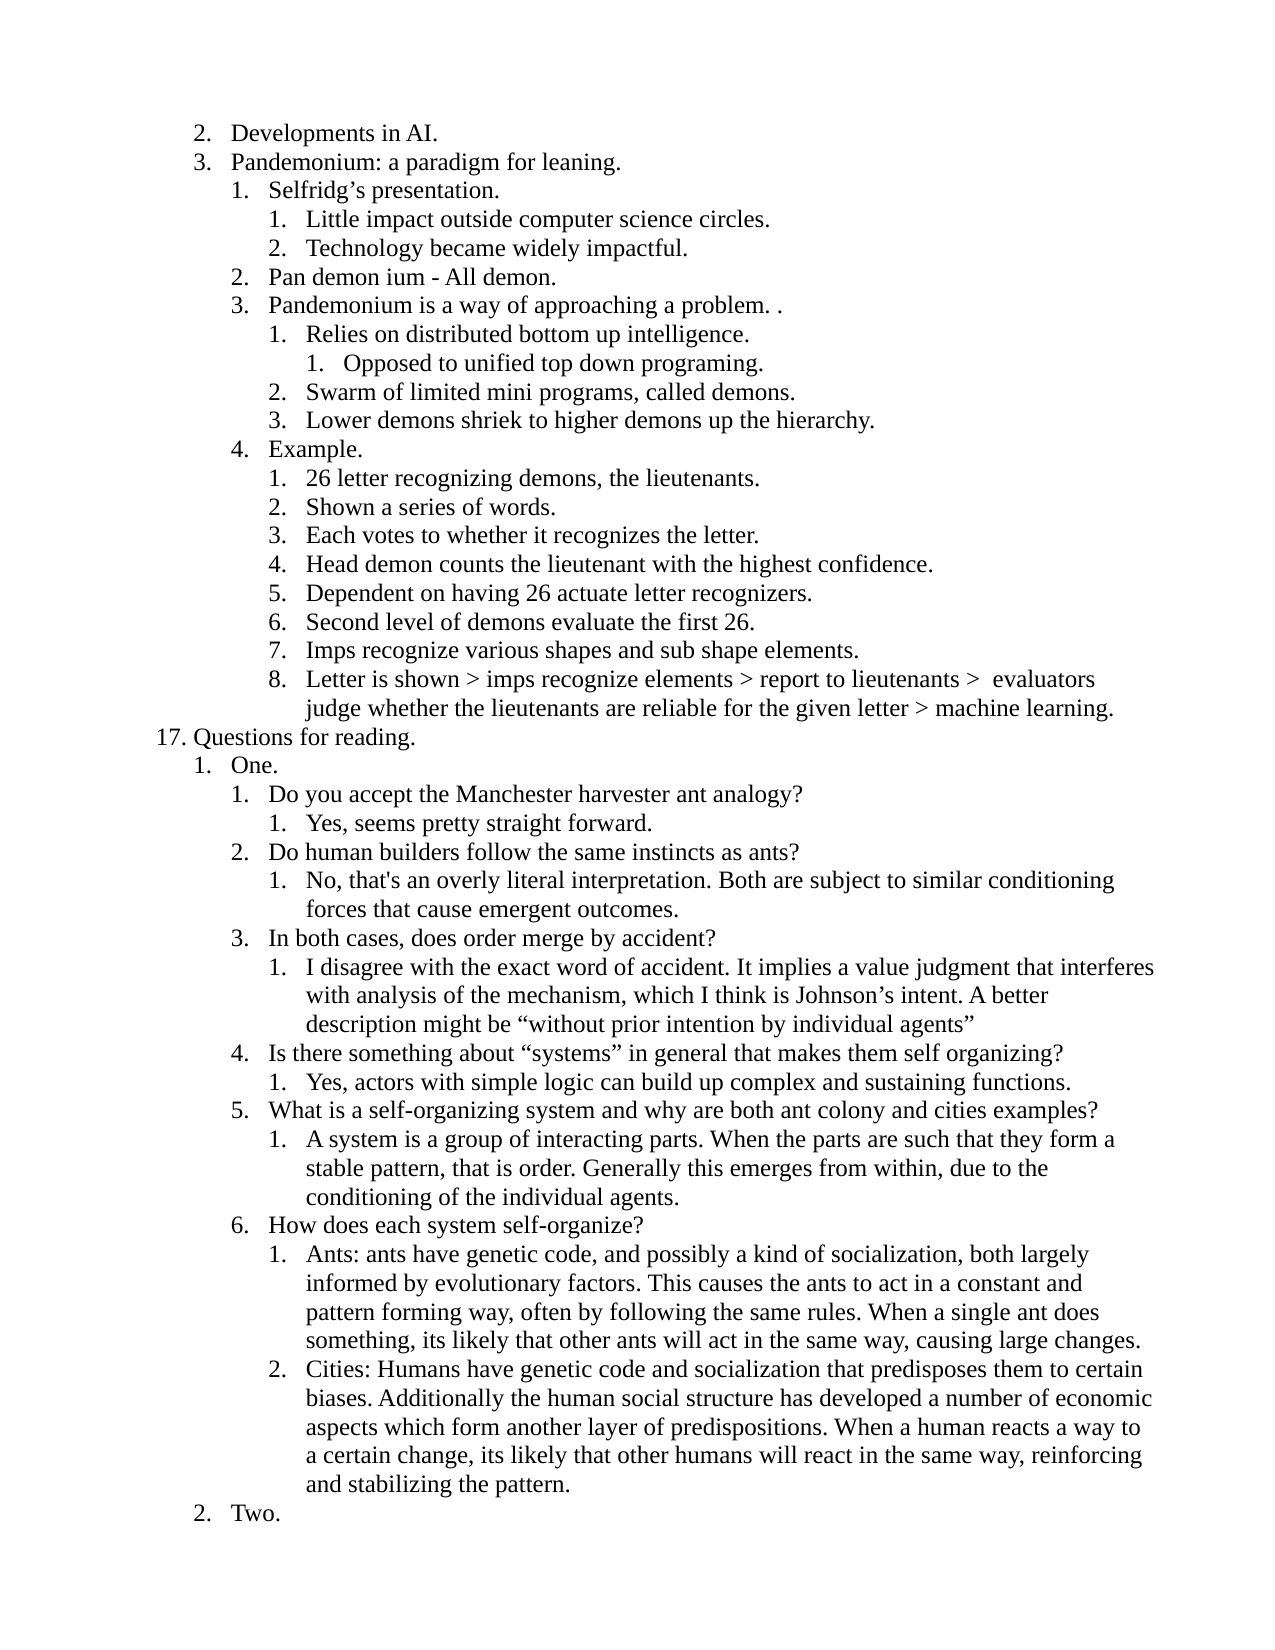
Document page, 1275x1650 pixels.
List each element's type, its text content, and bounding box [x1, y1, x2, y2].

list 26 letter recognizing demons, the lieutenants. [268, 463, 1157, 492]
list No, that's an overly literal interpretation. Both are subject to similar conditioning forces that cause emergent outcomes. [268, 866, 1157, 923]
list Imps recognize various shapes and sub shape elements. [268, 636, 1157, 664]
list Shown a series of words. [268, 492, 1157, 521]
list Technology became widely impactful. [268, 233, 1157, 262]
list Is there something about “systems” in general that makes them self organizing? [231, 1038, 1157, 1067]
list How does each system self-organize? [231, 1211, 1157, 1239]
list Do human builders follow the same instincts as ants? [231, 837, 1157, 866]
list One. [193, 751, 1157, 779]
list In both cases, does order merge by accident? [231, 923, 1157, 952]
list Questions for reading. [156, 722, 1157, 751]
list What is a self-organizing system and why are both ant colony and cities examples? [231, 1096, 1157, 1124]
list Opposed to unified top down programing. [306, 348, 1157, 377]
list Second level of demons evaluate the first 26. [268, 607, 1157, 636]
list I disagree with the exact word of accident. It implies a value judgment that interferes with analysis of the mechanism, which I think is Johnson’s intent. A better description might be “without prior intention by individual agents” [268, 952, 1157, 1038]
list Ants: ants have genetic code, and possibly a kind of socialization, both largely informed by evolutionary factors. This causes the ants to act in a constant and pattern forming way, often by following the same rules. When a single ant does something, its likely that other ants will act in the same way, causing large changes. [268, 1239, 1157, 1354]
list Dependent on having 26 actuate letter recognizers. [268, 578, 1157, 607]
list Lower demons shriek to higher demons up the hierarchy. [268, 406, 1157, 434]
list Yes, seems pretty straight forward. [268, 808, 1157, 837]
list Pandemonium is a way of approaching a problem. . [231, 291, 1157, 319]
list Little impact outside computer science circles. [268, 204, 1157, 233]
list Two. [193, 1498, 1157, 1527]
list A system is a group of interacting parts. When the parts are such that they form a stable pattern, that is order. Generally this emerges from within, due to the conditioning of the individual agents. [268, 1124, 1157, 1211]
list Swarm of limited mini programs, called demons. [268, 377, 1157, 406]
list Head demon counts the lieutenant with the highest confidence. [268, 549, 1157, 578]
list Do you accept the Manchester harvester ant analogy? [231, 779, 1157, 808]
list Cities: Humans have genetic code and socialization that predisposes them to certain biases. Additionally the human social structure has developed a number of economic aspects which form another layer of predispositions. When a human reacts a way to a certain change, its likely that other humans will react in the same way, reinforcing and stabilizing the pattern. [268, 1354, 1157, 1498]
list Relies on distributed bottom up intelligence. [268, 319, 1157, 348]
list Selfridg’s presentation. [231, 176, 1157, 204]
list Pandemonium: a paradigm for leaning. [193, 147, 1157, 176]
list Yes, actors with simple logic can build up complex and sustaining functions. [268, 1067, 1157, 1096]
list Letter is shown > imps recognize elements > report to lieutenants > evaluators judge whether the lieutenants are reliable for the given letter > machine learning. [268, 664, 1157, 722]
list Developments in AI. [193, 118, 1157, 147]
list Pan demon ium - All demon. [231, 262, 1157, 291]
list Example. [231, 434, 1157, 463]
list Each votes to whether it recognizes the letter. [268, 521, 1157, 549]
